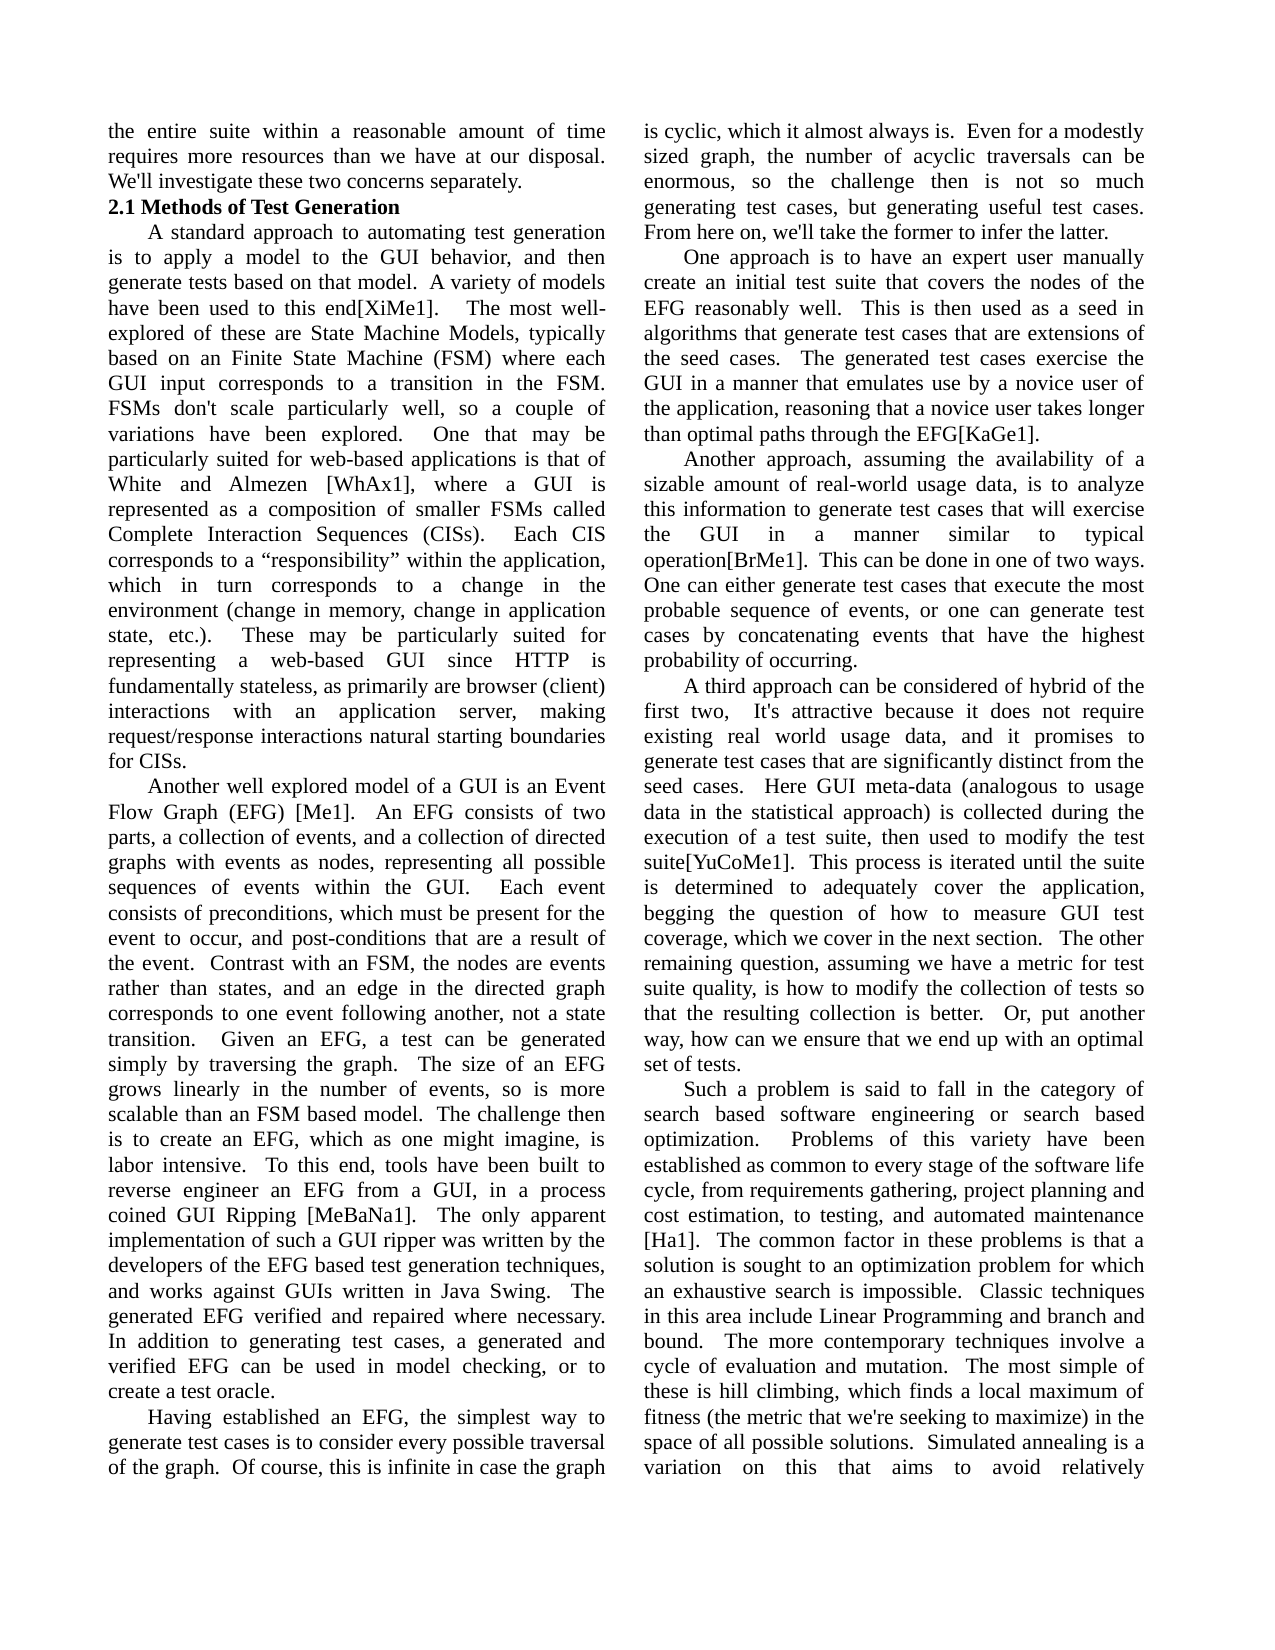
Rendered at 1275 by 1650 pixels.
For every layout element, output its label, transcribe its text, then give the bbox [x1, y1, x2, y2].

text A standard approach to automating test generation is to apply a model to the GUI behavior, and then generate tests based on that model. A variety of models have been used to this end[XiMe1]. The most well-explored of these are State Machine Models, typically based on an Finite State Machine (FSM) where each GUI input corresponds to a transition in the FSM. FSMs don't scale particularly well, so a couple of variations have been explored. One that may be particularly suited for web-based applications is that of White and Almezen [WhAx1], where a GUI is represented as a composition of smaller FSMs called Complete Interaction Sequences (CISs). Each CIS corresponds to a “responsibility” within the application, which in turn corresponds to a change in the environment (change in memory, change in application state, etc.). These may be particularly suited for representing a web-based GUI since HTTP is fundamentally stateless, as primarily are browser (client) interactions with an application server, making request/response interactions natural starting boundaries for CISs. [108, 219, 606, 773]
text Another approach, assuming the availability of a sizable amount of real-world usage data, is to analyze this information to generate test cases that will exercise the GUI in a manner similar to typical operation[BrMe1]. This can be done in one of two ways. One can either generate test cases that execute the most probable sequence of events, or one can generate test cases by concatenating events that have the highest probability of occurring. [644, 446, 1145, 673]
text Another well explored model of a GUI is an Event Flow Graph (EFG) [Me1]. An EFG consists of two parts, a collection of events, and a collection of directed graphs with events as nodes, representing all possible sequences of events within the GUI. Each event consists of preconditions, which must be present for the event to occur, and post-conditions that are a result of the event. Contrast with an FSM, the nodes are events rather than states, and an edge in the directed graph corresponds to one event following another, not a state transition. Given an EFG, a test can be generated simply by traversing the graph. The size of an EFG grows linearly in the number of events, so is more scalable than an FSM based model. The challenge then is to create an EFG, which as one might imagine, is labor intensive. To this end, tools have been built to reverse engineer an EFG from a GUI, in a process coined GUI Ripping [MeBaNa1]. The only apparent implementation of such a GUI ripper was written by the developers of the EFG based test generation techniques, and works against GUIs written in Java Swing. The generated EFG verified and repaired where necessary. In addition to generating test cases, a generated and verified EFG can be used in model checking, or to create a test oracle. [108, 773, 606, 1404]
text 2.1 Methods of Test Generation [108, 194, 606, 219]
text One approach is to have an expert user manually create an initial test suite that covers the nodes of the EFG reasonably well. This is then used as a seed in algorithms that generate test cases that are extensions of the seed cases. The generated test cases exercise the GUI in a manner that emulates use by a novice user of the application, reasoning that a novice user takes longer than optimal paths through the EFG[KaGe1]. [644, 244, 1145, 446]
text the entire suite within a reasonable amount of time requires more resources than we have at our disposal. We'll investigate these two concerns separately. [108, 118, 606, 194]
text A third approach can be considered of hybrid of the first two, It's attractive because it does not require existing real world usage data, and it promises to generate test cases that are significantly distinct from the seed cases. Here GUI meta-data (analogous to usage data in the statistical approach) is collected during the execution of a test suite, then used to modify the test suite[YuCoMe1]. This process is iterated until the suite is determined to adequately cover the application, begging the question of how to measure GUI test coverage, which we cover in the next section. The other remaining question, assuming we have a metric for test suite quality, is how to modify the collection of tests so that the resulting collection is better. Or, put another way, how can we ensure that we end up with an optimal set of tests. [644, 673, 1145, 1076]
text is cyclic, which it almost always is. Even for a modestly sized graph, the number of acyclic traversals can be enormous, so the challenge then is not so much generating test cases, but generating useful test cases. From here on, we'll take the former to infer the latter. [644, 118, 1145, 244]
text Such a problem is said to fall in the category of search based software engineering or search based optimization. Problems of this variety have been established as common to every stage of the software life cycle, from requirements gathering, project planning and cost estimation, to testing, and automated maintenance [Ha1]. The common factor in these problems is that a solution is sought to an optimization problem for which an exhaustive search is impossible. Classic techniques in this area include Linear Programming and branch and bound. The more contemporary techniques involve a cycle of evaluation and mutation. The most simple of these is hill climbing, which finds a local maximum of fitness (the metric that we're seeking to maximize) in the space of all possible solutions. Simulated annealing is a variation on this that aims to avoid relatively [644, 1076, 1145, 1479]
text Having established an EFG, the simplest way to generate test cases is to consider every possible traversal of the graph. Of course, this is infinite in case the graph [108, 1404, 606, 1479]
